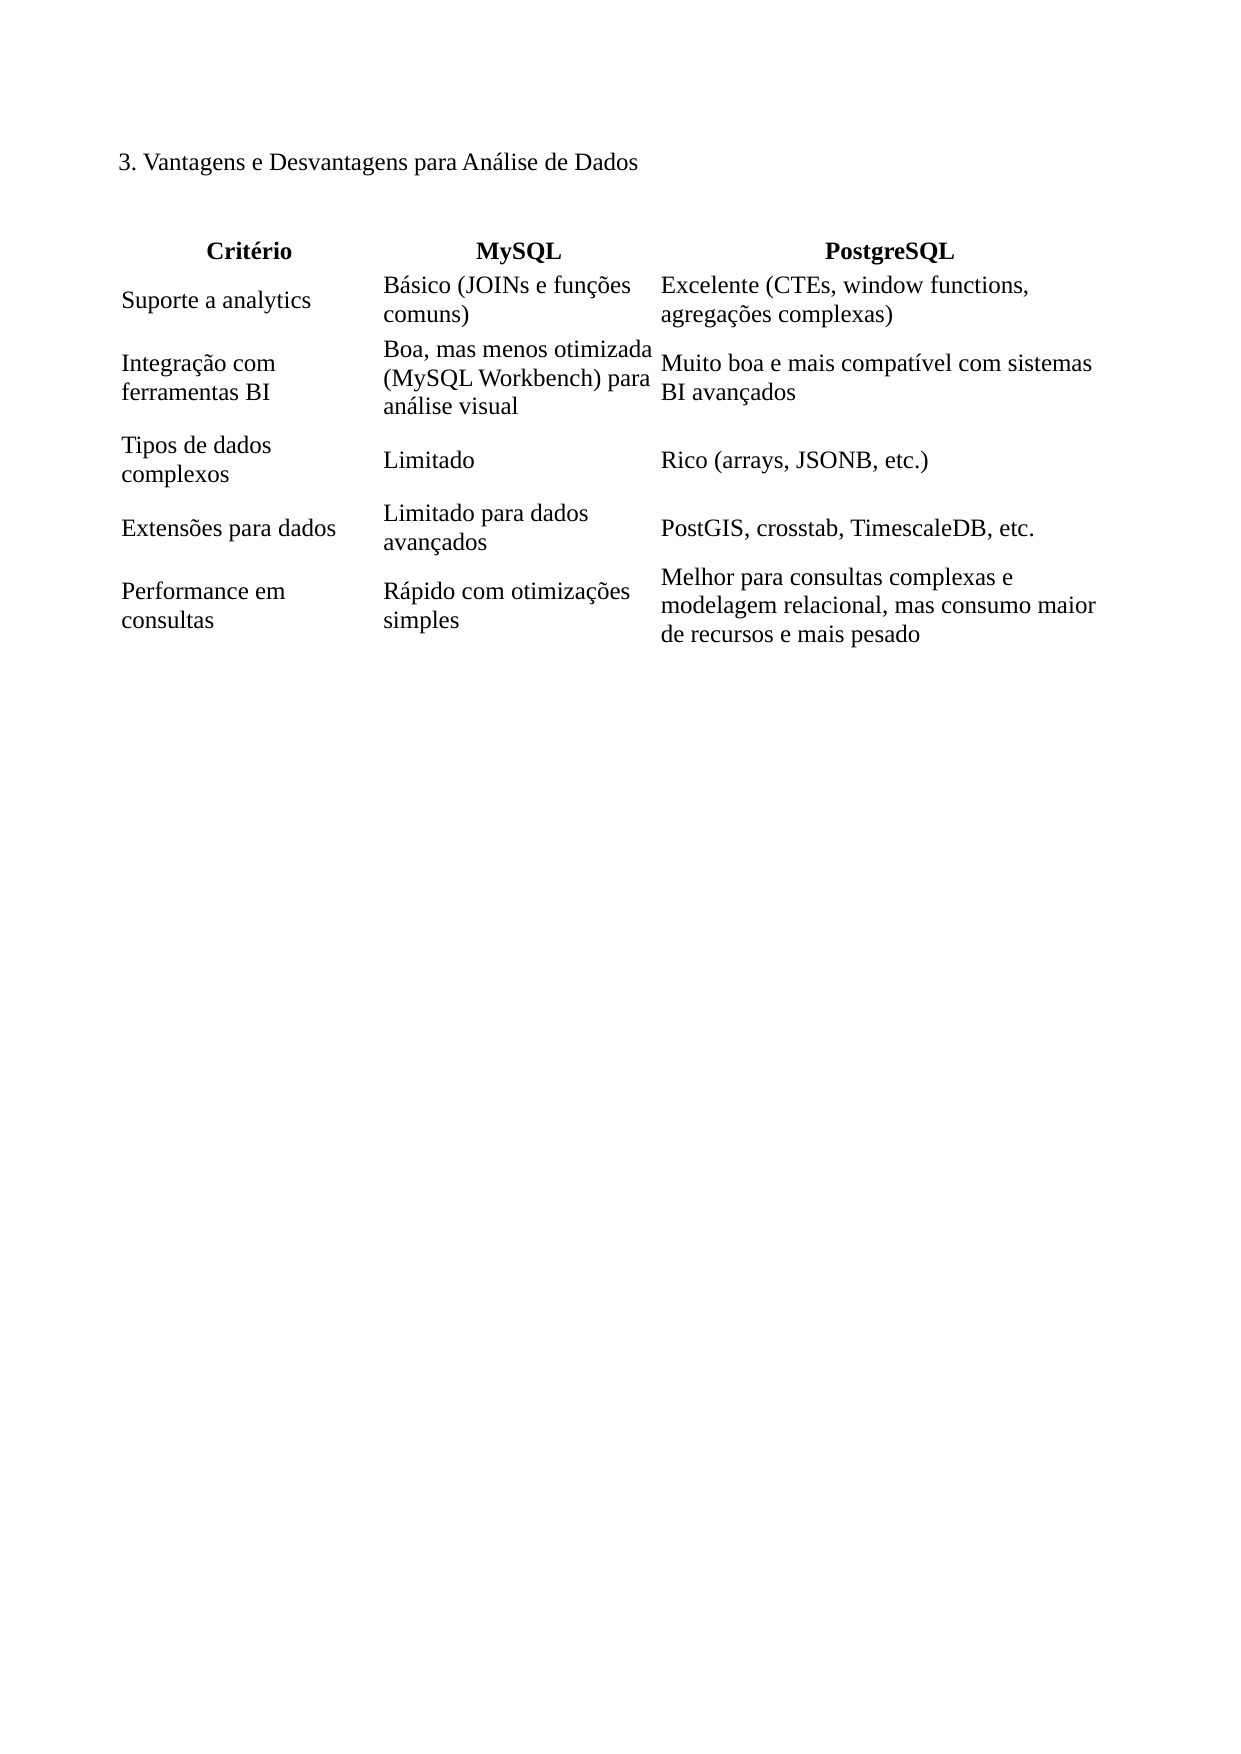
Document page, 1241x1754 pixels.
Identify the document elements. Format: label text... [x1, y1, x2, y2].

table_cell Suporte a analytics [118, 268, 380, 331]
table_cell Rápido com otimizações simples [380, 559, 658, 651]
table_cell Extensões para dados [118, 496, 380, 559]
table_header Critério [118, 233, 380, 268]
table_cell Rico (arrays, JSONB, etc.) [658, 423, 1122, 496]
text 3. Vantagens e Desvantagens para Análise de Dados [118, 147, 1122, 176]
table_cell PostGIS, crosstab, TimescaleDB, etc. [658, 496, 1122, 559]
table_cell Boa, mas menos otimizada (MySQL Workbench) para análise visual [380, 331, 658, 423]
table_cell Excelente (CTEs, window functions, agregações complexas) [658, 268, 1122, 331]
table_cell Básico (JOINs e funções comuns) [380, 268, 658, 331]
table_cell Performance em consultas [118, 559, 380, 651]
table_cell Melhor para consultas complexas e modelagem relacional, mas consumo maior de recursos e mais pesado [658, 559, 1122, 651]
table_cell Tipos de dados complexos [118, 423, 380, 496]
table_header MySQL [380, 233, 658, 268]
table_cell Limitado [380, 423, 658, 496]
table_cell Limitado para dados avançados [380, 496, 658, 559]
table_cell Muito boa e mais compatível com sistemas BI avançados [658, 331, 1122, 423]
table_cell Integração com ferramentas BI [118, 331, 380, 423]
table_header PostgreSQL [658, 233, 1122, 268]
